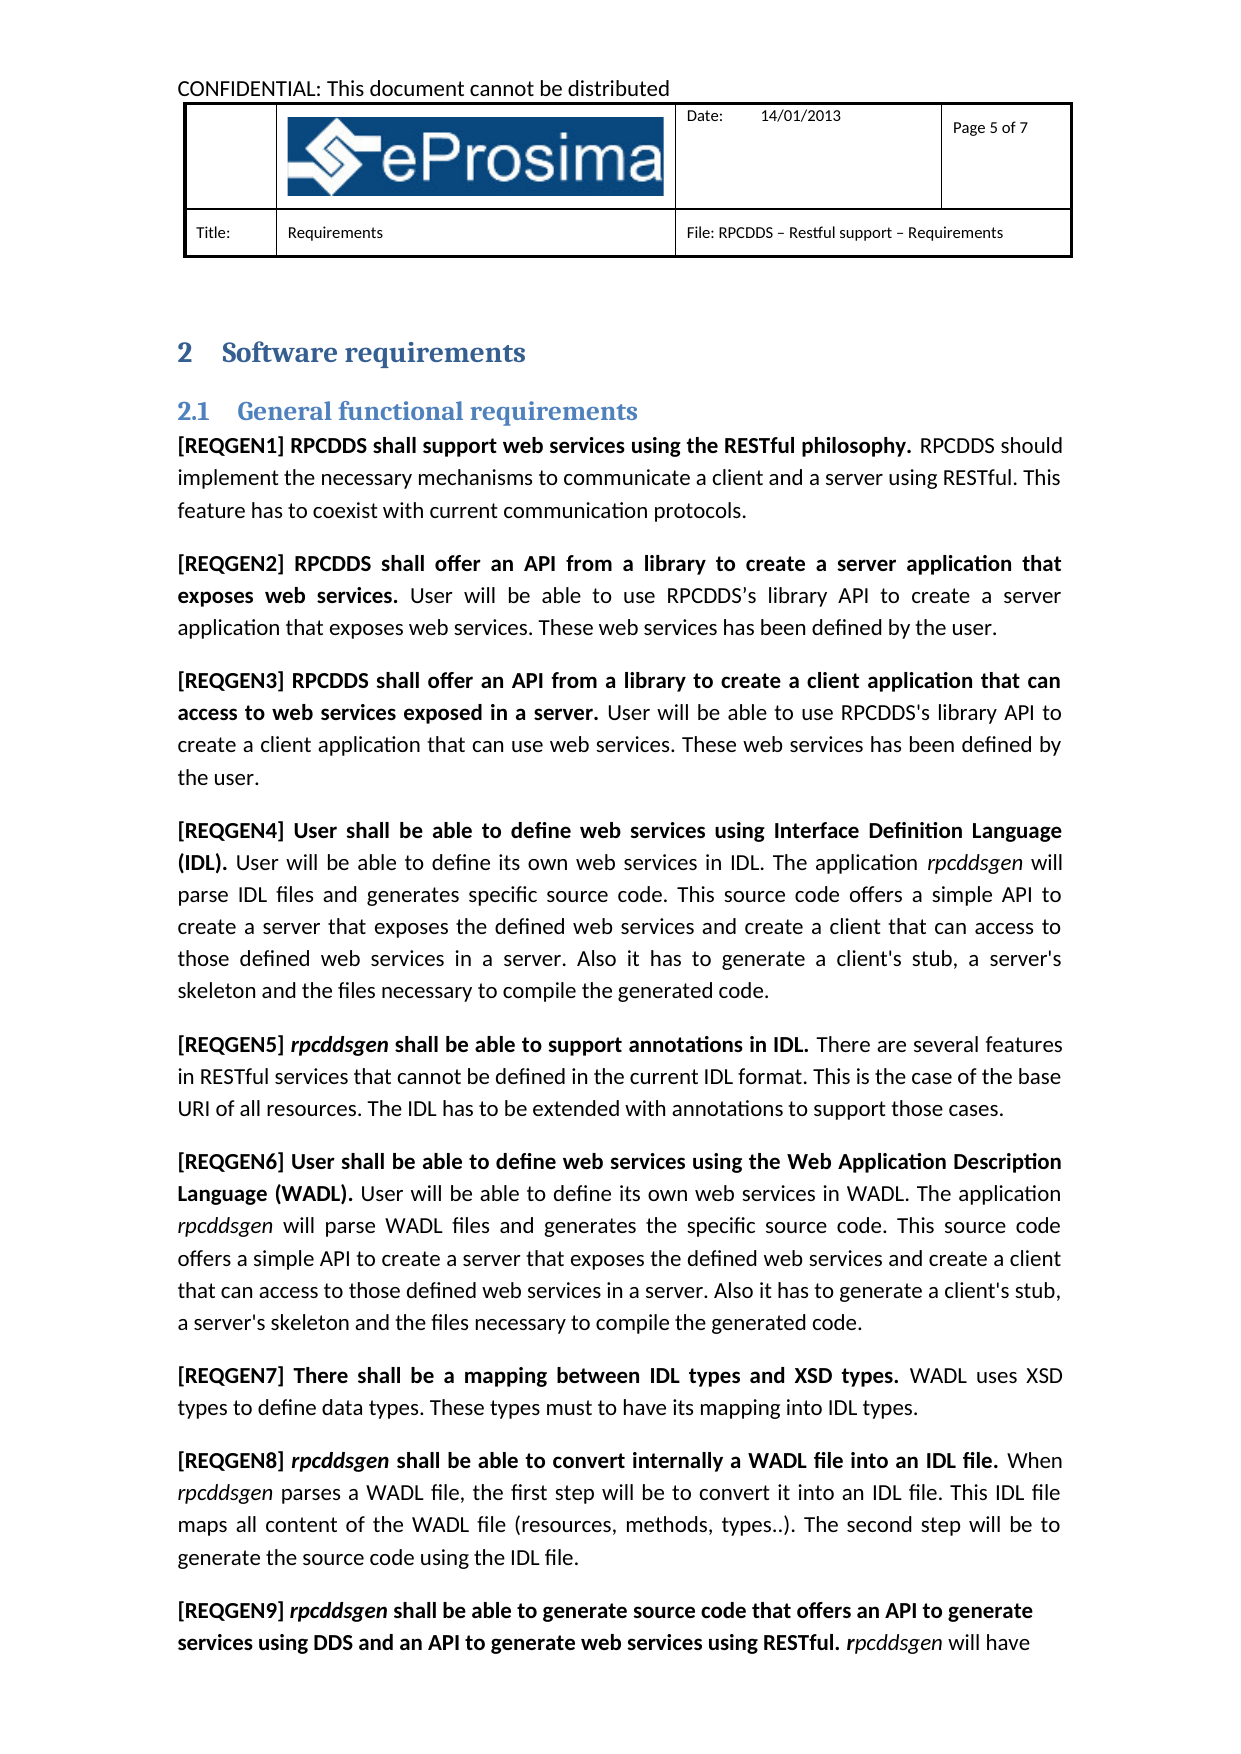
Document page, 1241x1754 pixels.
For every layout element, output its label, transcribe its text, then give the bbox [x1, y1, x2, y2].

text [REQGEN9] rpcddsgen shall be able to generate source code that offers an API to generate services using DDS and an API to generate web services using RESTful. rpcddsgen will have [177, 1596, 1063, 1656]
text [REQGEN3] RPCDDS shall offer an API from a library to create a client application that can access to web services exposed in a server. User will be able to use RPCDDS's library API to create a client application that can use web services. These web services has been defined by the user. [177, 666, 1063, 791]
text [REQGEN6] User shall be able to define web services using the Web Application Description Language (WADL). User will be able to define its own web services in WADL. The application rpcddsgen will parse WADL files and generates the specific source code. This source code offers a simple API to create a server that exposes the defined web services and create a client that can access to those defined web services in a server. Also it has to generate a client's stub, a server's skeleton and the files necessary to compile the generated code. [177, 1147, 1063, 1336]
text [REQGEN2] RPCDDS shall offer an API from a library to create a server application that exposes web services. User will be able to use RPCDDS’s library API to create a server application that exposes web services. These web services has been defined by the user. [177, 549, 1063, 641]
subtitle General functional requirements [177, 396, 1063, 427]
picture [287, 117, 664, 196]
text [REQGEN8] rpcddsgen shall be able to convert internally a WADL file into an IDL file. When rpcddsgen parses a WADL file, the first step will be to convert it into an IDL file. This IDL file maps all content of the WADL file (resources, methods, types..). The second step will be to generate the source code using the IDL file. [177, 1446, 1063, 1571]
subtitle Software requirements [177, 336, 1063, 370]
text [REQGEN5] rpcddsgen shall be able to support annotations in IDL. There are several features in RESTful services that cannot be defined in the current IDL format. This is the case of the base URI of all resources. The IDL has to be extended with annotations to support those cases. [177, 1030, 1063, 1122]
text [REQGEN1] RPCDDS shall support web services using the RESTful philosophy. RPCDDS should implement the necessary mechanisms to communicate a client and a server using RESTful. This feature has to coexist with current communication protocols. [177, 431, 1063, 524]
text [REQGEN7] There shall be a mapping between IDL types and XSD types. WADL uses XSD types to define data types. These types must to have its mapping into IDL types. [177, 1361, 1063, 1421]
text [REQGEN4] User shall be able to define web services using Interface Definition Language (IDL). User will be able to define its own web services in IDL. The application rpcddsgen will parse IDL files and generates specific source code. This source code offers a simple API to create a server that exposes the defined web services and create a client that can access to those defined web services in a server. Also it has to generate a client's stub, a server's skeleton and the files necessary to compile the generated code. [177, 816, 1063, 1005]
